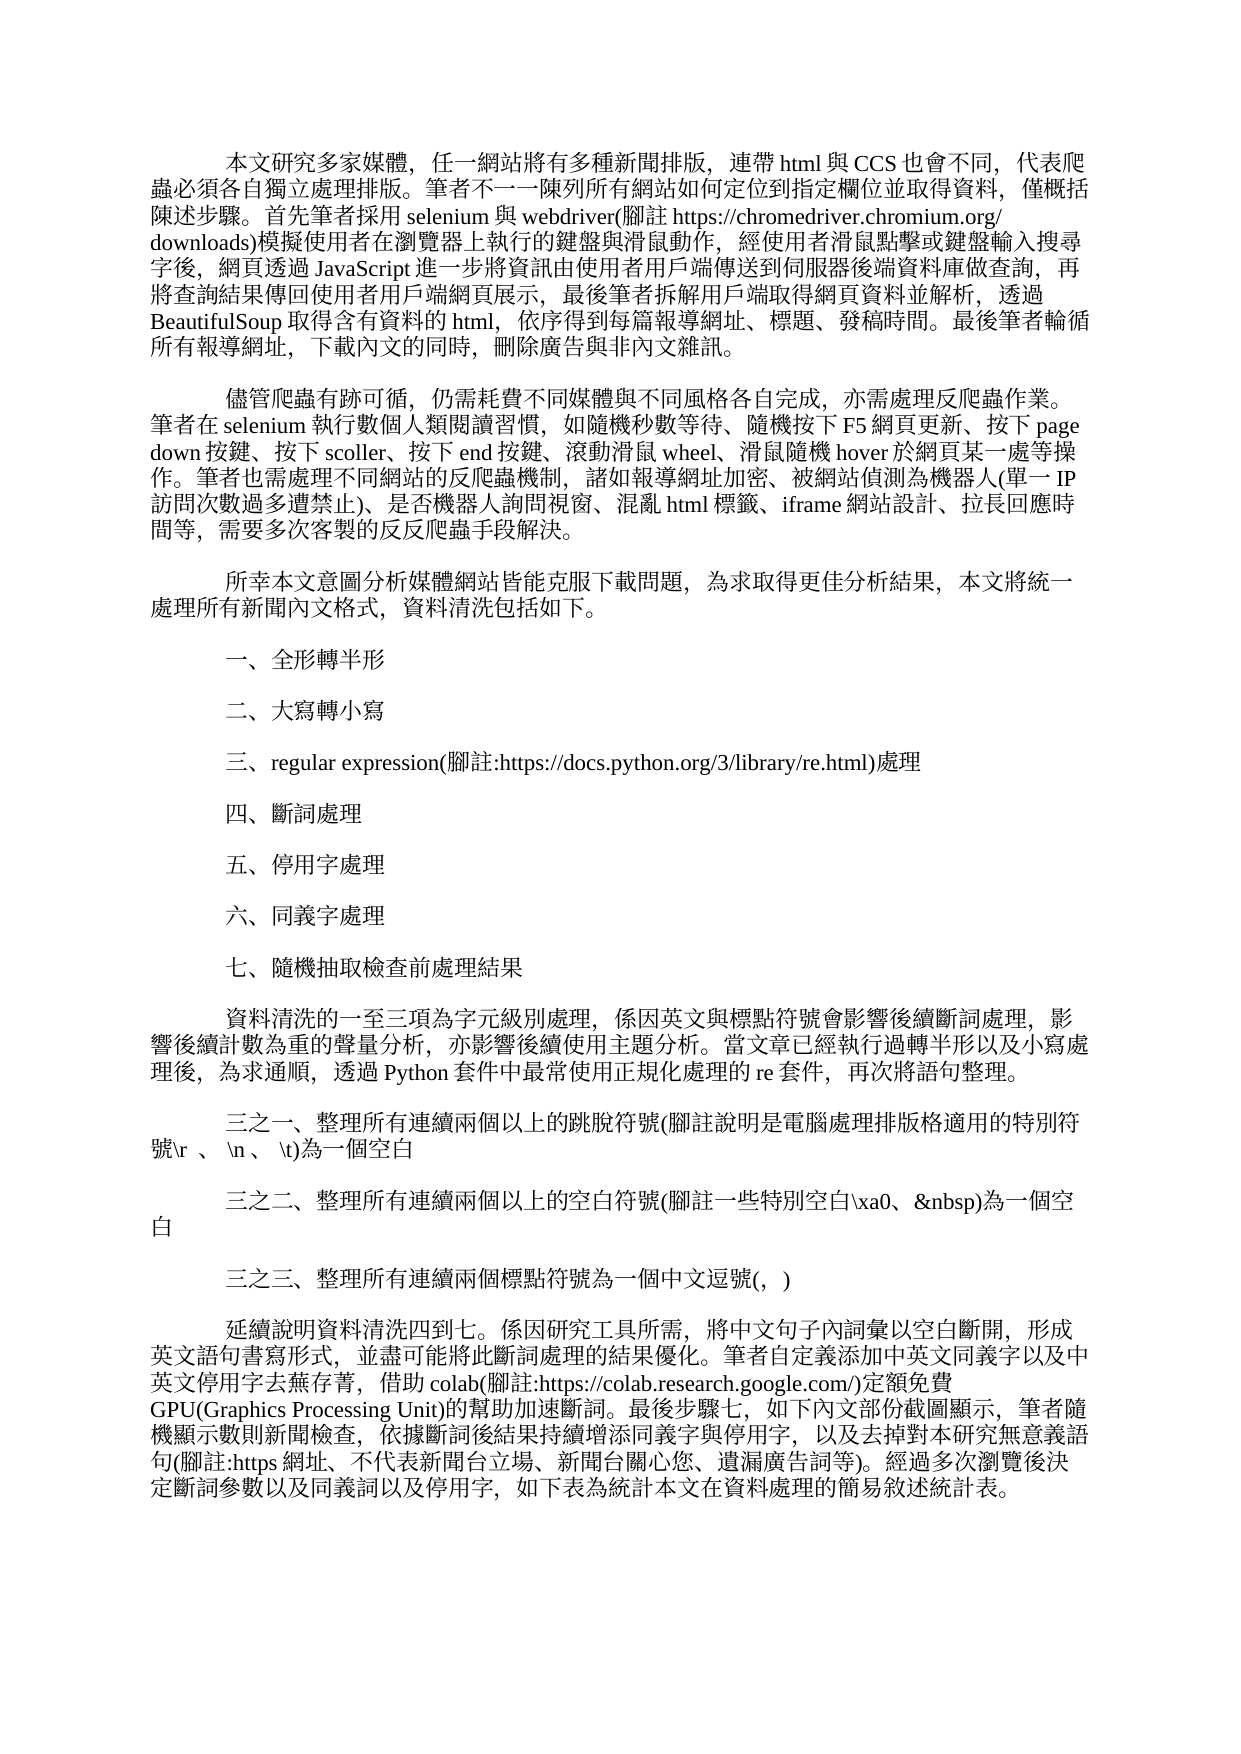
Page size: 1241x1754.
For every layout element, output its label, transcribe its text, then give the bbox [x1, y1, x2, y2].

text 儘管爬蟲有跡可循，仍需耗費不同媒體與不同風格各自完成，亦需處理反爬蟲作業。筆者在selenium執行數個人類閱讀習慣，如隨機秒數等待、隨機按下F5網頁更新、按下page down按鍵、按下scoller、按下end按鍵、滾動滑鼠wheel、滑鼠隨機hover於網頁某一處等操作。筆者也需處理不同網站的反爬蟲機制，諸如報導網址加密、被網站偵測為機器人(單一IP訪問次數過多遭禁止)、是否機器人詢問視窗、混亂html標籤、iframe網站設計、拉長回應時間等，需要多次客製的反反爬蟲手段解決。 [150, 386, 1090, 544]
text 所幸本文意圖分析媒體網站皆能克服下載問題，為求取得更佳分析結果，本文將統一處理所有新聞內文格式，資料清洗包括如下。 [150, 569, 1090, 622]
text 本文研究多家媒體，任一網站將有多種新聞排版，連帶html與CCS也會不同，代表爬蟲必須各自獨立處理排版。筆者不一一陳列所有網站如何定位到指定欄位並取得資料，僅概括陳述步驟。首先筆者採用selenium與webdriver(腳註https://chromedriver.chromium.org/downloads)模擬使用者在瀏覽器上執行的鍵盤與滑鼠動作，經使用者滑鼠點擊或鍵盤輸入搜尋字後，網頁透過JavaScript進一步將資訊由使用者用戶端傳送到伺服器後端資料庫做查詢，再將查詢結果傳回使用者用戶端網頁展示，最後筆者拆解用戶端取得網頁資料並解析，透過BeautifulSoup取得含有資料的html，依序得到每篇報導網址、標題、發稿時間。最後筆者輪循所有報導網址，下載內文的同時，刪除廣告與非內文雜訊。 [150, 150, 1090, 361]
text 三之三、整理所有連續兩個標點符號為一個中文逗號(，) [150, 1266, 1090, 1292]
text 六、同義字處理 [150, 903, 1090, 930]
text 延續說明資料清洗四到七。係因研究工具所需，將中文句子內詞彙以空白斷開，形成英文語句書寫形式，並盡可能將此斷詞處理的結果優化。筆者自定義添加中英文同義字以及中英文停用字去蕪存菁，借助colab(腳註:https://colab.research.google.com/)定額免費GPU(Graphics Processing Unit)的幫助加速斷詞。最後步驟七，如下內文部份截圖顯示，筆者隨機顯示數則新聞檢查，依據斷詞後結果持續增添同義字與停用字，以及去掉對本研究無意義語句(腳註:https網址、不代表新聞台立場、新聞台關心您、遺漏廣告詞等)。經過多次瀏覽後決定斷詞參數以及同義詞以及停用字，如下表為統計本文在資料處理的簡易敘述統計表。 [150, 1317, 1090, 1501]
text 七、隨機抽取檢查前處理結果 [150, 955, 1090, 981]
text 四、斷詞處理 [150, 801, 1090, 827]
text 二、大寫轉小寫 [150, 698, 1090, 724]
text 一、全形轉半形 [150, 647, 1090, 673]
text 資料清洗的一至三項為字元級別處理，係因英文與標點符號會影響後續斷詞處理，影響後續計數為重的聲量分析，亦影響後續使用主題分析。當文章已經執行過轉半形以及小寫處理後，為求通順，透過Python套件中最常使用正規化處理的re套件，再次將語句整理。 [150, 1006, 1090, 1085]
text 三之一、整理所有連續兩個以上的跳脫符號(腳註說明是電腦處理排版格適用的特別符號\r 、 \n 、 \t)為一個空白 [150, 1110, 1090, 1163]
text 五、停用字處理 [150, 852, 1090, 878]
text 三、regular expression(腳註:https://docs.python.org/3/library/re.html)處理 [150, 749, 1090, 776]
text 三之二、整理所有連續兩個以上的空白符號(腳註一些特別空白\xa0、&nbsp)為一個空白 [150, 1188, 1090, 1241]
